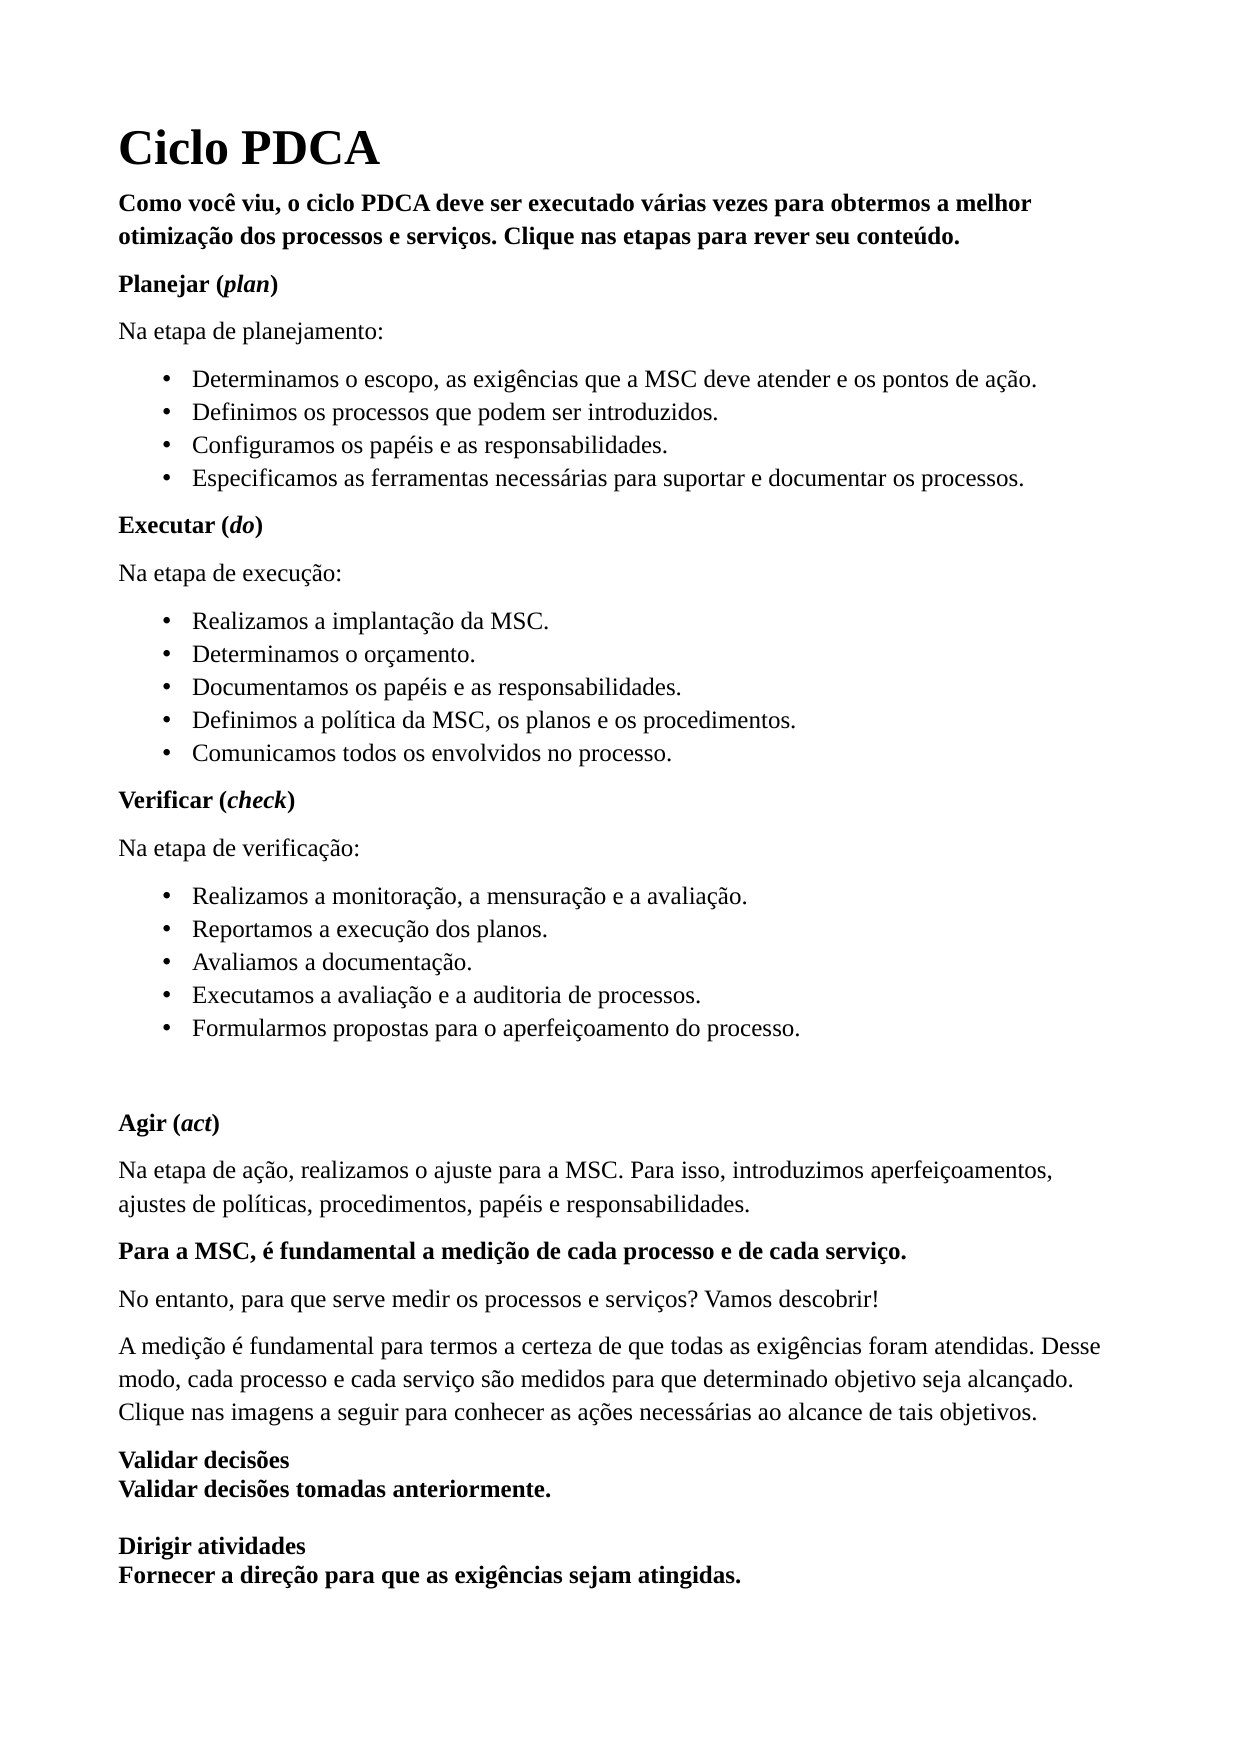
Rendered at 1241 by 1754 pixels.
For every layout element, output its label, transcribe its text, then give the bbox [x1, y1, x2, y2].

list Documentamos os papéis e as responsabilidades. [162, 672, 1122, 701]
list Determinamos o escopo, as exigências que a MSC deve atender e os pontos de ação. [162, 364, 1122, 393]
list Comunicamos todos os envolvidos no processo. [162, 738, 1122, 767]
list Especificamos as ferramentas necessárias para suportar e documentar os processos. [162, 463, 1122, 492]
text Como você viu, o ciclo PDCA deve ser executado várias vezes para obtermos a melhor otimização dos processos e serviços. Clique nas etapas para rever seu conteúdo. [118, 188, 1122, 250]
list Determinamos o orçamento. [162, 639, 1122, 668]
list Definimos a política da MSC, os planos e os procedimentos. [162, 705, 1122, 734]
list Reportamos a execução dos planos. [162, 914, 1122, 942]
list Realizamos a implantação da MSC. [162, 606, 1122, 634]
list Realizamos a monitoração, a mensuração e a avaliação. [162, 881, 1122, 909]
text Na etapa de execução: [118, 558, 1122, 587]
list Avaliamos a documentação. [162, 947, 1122, 976]
list Definimos os processos que podem ser introduzidos. [162, 397, 1122, 426]
text Na etapa de ação, realizamos o ajuste para a MSC. Para isso, introduzimos aperfeiçoamentos, ajustes de políticas, procedimentos, papéis e responsabilidades. [118, 1156, 1122, 1217]
text A medição é fundamental para termos a certeza de que todas as exigências foram atendidas. Desse modo, cada processo e cada serviço são medidos para que determinado objetivo seja alcançado. Clique nas imagens a seguir para conhecer as ações necessárias ao alcance de tais objetivos. [118, 1331, 1122, 1426]
list Configuramos os papéis e as responsabilidades. [162, 430, 1122, 459]
text Verificar (check) [118, 786, 1122, 814]
text Para a MSC, é fundamental a medição de cada processo e de cada serviço. [118, 1236, 1122, 1265]
text No entanto, para que serve medir os processos e serviços? Vamos descobrir! [118, 1284, 1122, 1313]
text Na etapa de verificação: [118, 833, 1122, 862]
text Dirigir atividades Fornecer a direção para que as exigências sejam atingidas. [118, 1531, 1122, 1589]
subtitle Ciclo PDCA [118, 118, 1122, 176]
text Na etapa de planejamento: [118, 316, 1122, 345]
text Planejar (plan) [118, 269, 1122, 297]
text Agir (act) [118, 1108, 1122, 1137]
text Executar (do) [118, 511, 1122, 539]
text Validar decisões Validar decisões tomadas anteriormente. [118, 1445, 1122, 1503]
list Formularmos propostas para o aperfeiçoamento do processo. [162, 1013, 1122, 1042]
list Executamos a avaliação e a auditoria de processos. [162, 980, 1122, 1008]
